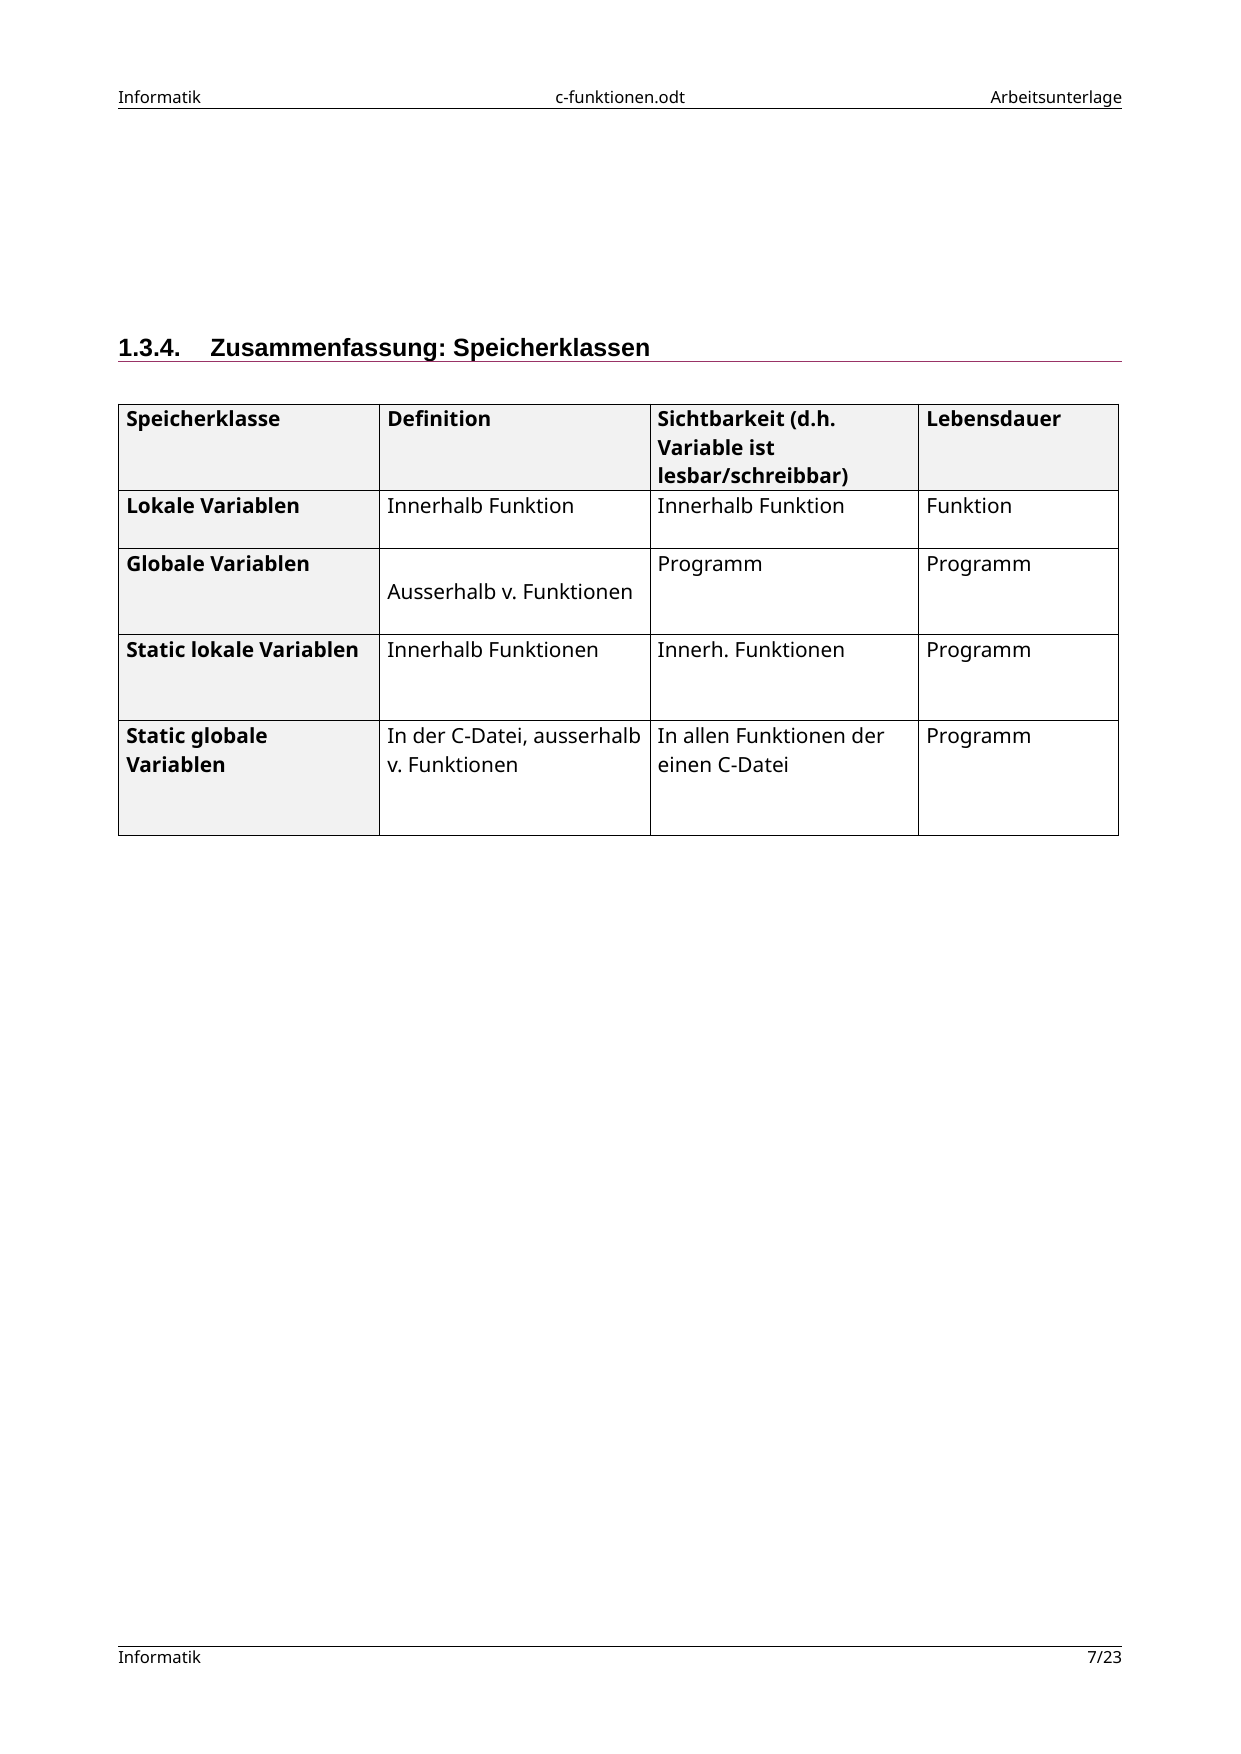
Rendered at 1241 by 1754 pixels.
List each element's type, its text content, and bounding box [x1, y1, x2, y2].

table_cell Funktion [919, 491, 1118, 548]
table_cell Static globale Variablen [119, 721, 379, 835]
subtitle Zusammenfassung: Speicherklassen [118, 333, 1122, 361]
table_header Lebensdauer [919, 405, 1118, 490]
table_cell Innerhalb Funktionen [380, 635, 650, 720]
table_cell Innerhalb Funktion [651, 491, 918, 548]
table_header Speicherklasse [119, 405, 379, 490]
table_cell Ausserhalb v. Funktionen [380, 549, 650, 634]
table_cell Programm [919, 635, 1118, 720]
table_header Definition [380, 405, 650, 490]
table_cell Static lokale Variablen [119, 635, 379, 720]
table_cell Programm [919, 721, 1118, 835]
table_header Sichtbarkeit (d.h. Variable ist lesbar/schreibbar) [651, 405, 918, 490]
table_cell Lokale Variablen [119, 491, 379, 548]
table_cell Programm [919, 549, 1118, 634]
table_cell Programm [651, 549, 918, 634]
table_cell Innerh. Funktionen [651, 635, 918, 720]
table_cell Innerhalb Funktion [380, 491, 650, 548]
table_cell In allen Funktionen der einen C-Datei [651, 721, 918, 835]
table_cell Globale Variablen [119, 549, 379, 634]
table_cell In der C-Datei, ausserhalb v. Funktionen [380, 721, 650, 835]
